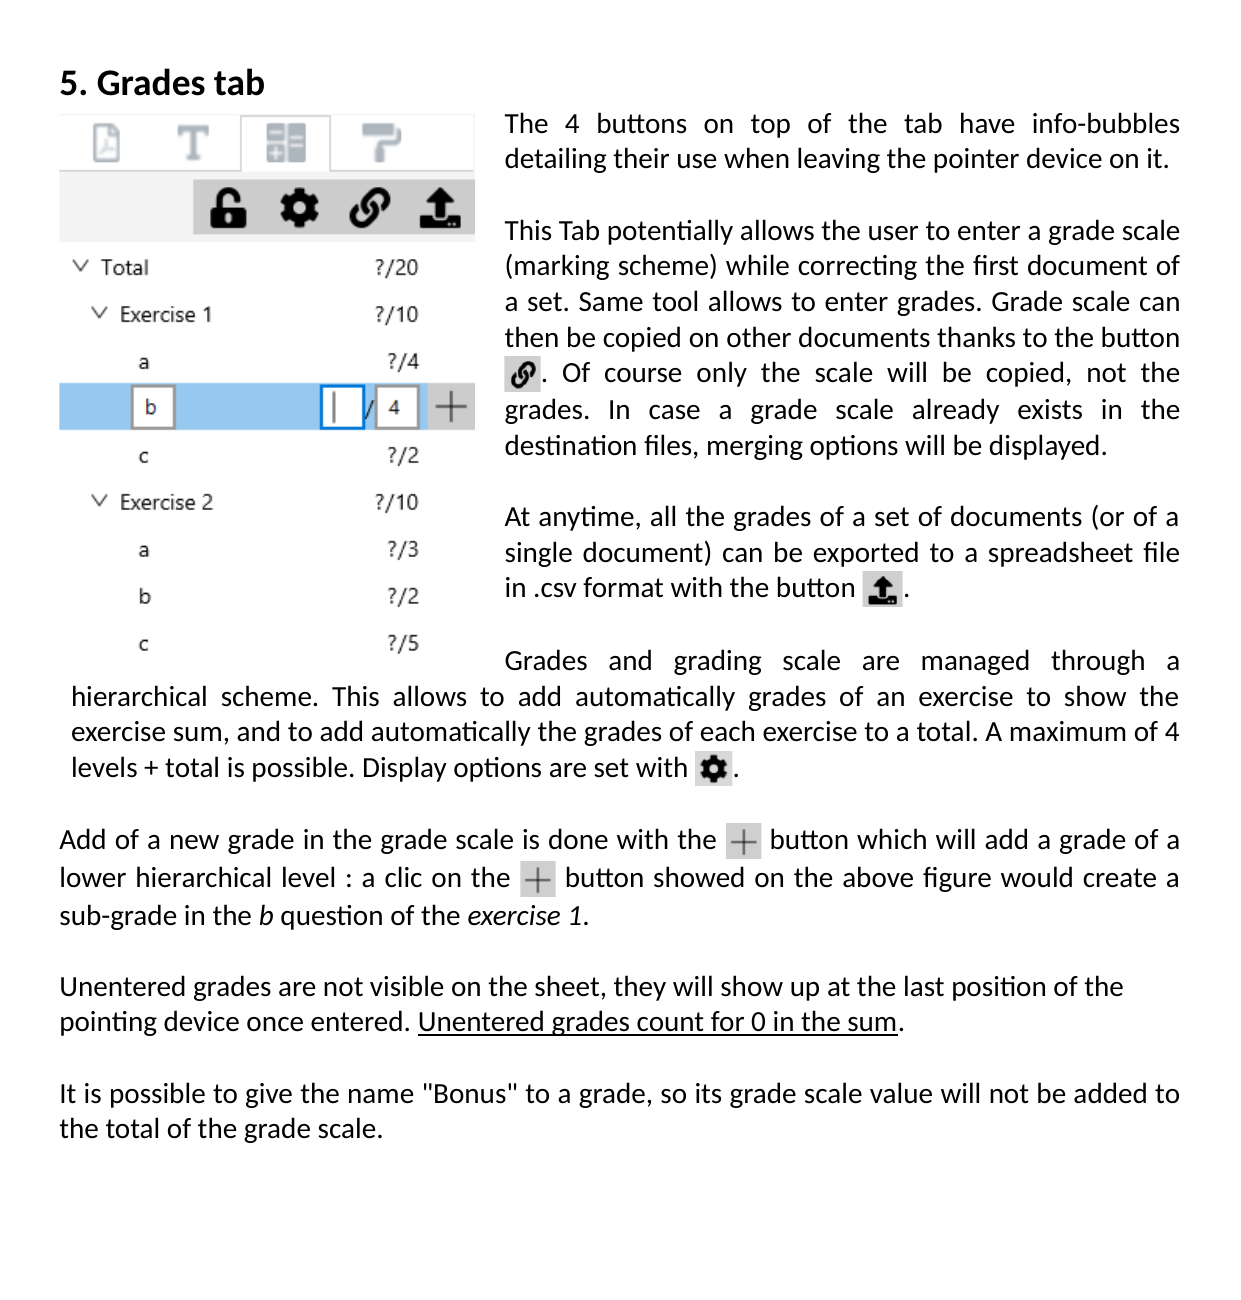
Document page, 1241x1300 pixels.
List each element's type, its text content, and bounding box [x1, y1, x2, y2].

picture [520, 861, 556, 897]
picture [862, 571, 903, 607]
text Grades and grading scale are managed through a hierarchical scheme. This allows to add automatically grades of an exercise to show the exercise sum, and to add automatically the grades of each exercise to a total. A maximum of 4 levels + total is possible. Display options are set with . [71, 642, 1181, 786]
text At anytime, all the grades of a set of documents (or of a single document) can be exported to a spreadsheet file in .csv format with the button . [475, 498, 1181, 607]
text 5. Grades tab [59, 59, 1181, 105]
text It is possible to give the name "Bonus" to a grade, so its grade scale value will not be added to the total of the grade scale. [59, 1075, 1181, 1146]
text The 4 buttons on top of the tab have info-bubbles detailing their use when leaving the pointer device on it. [71, 105, 1181, 176]
picture [726, 823, 762, 859]
picture [59, 114, 475, 665]
picture [504, 356, 541, 392]
picture [695, 751, 733, 786]
text Unentered grades are not visible on the sheet, they will show up at the last position of the pointing device once entered. Unentered grades count for 0 in the sum. [59, 968, 1181, 1039]
text Add of a new grade in the grade scale is done with the button which will add a grade of a lower hierarchical level : a clic on the button showed on the above figure would create a sub-grade in the b question of the exercise 1. [59, 821, 1181, 932]
text This Tab potentially allows the user to enter a grade scale (marking scheme) while correcting the first document of a set. Same tool allows to enter grades. Grade scale can then be copied on other documents thanks to the button . Of course only the scale will be copied, not the grades. In case a grade scale already exists in the destination files, merging options will be displayed. [475, 212, 1181, 463]
